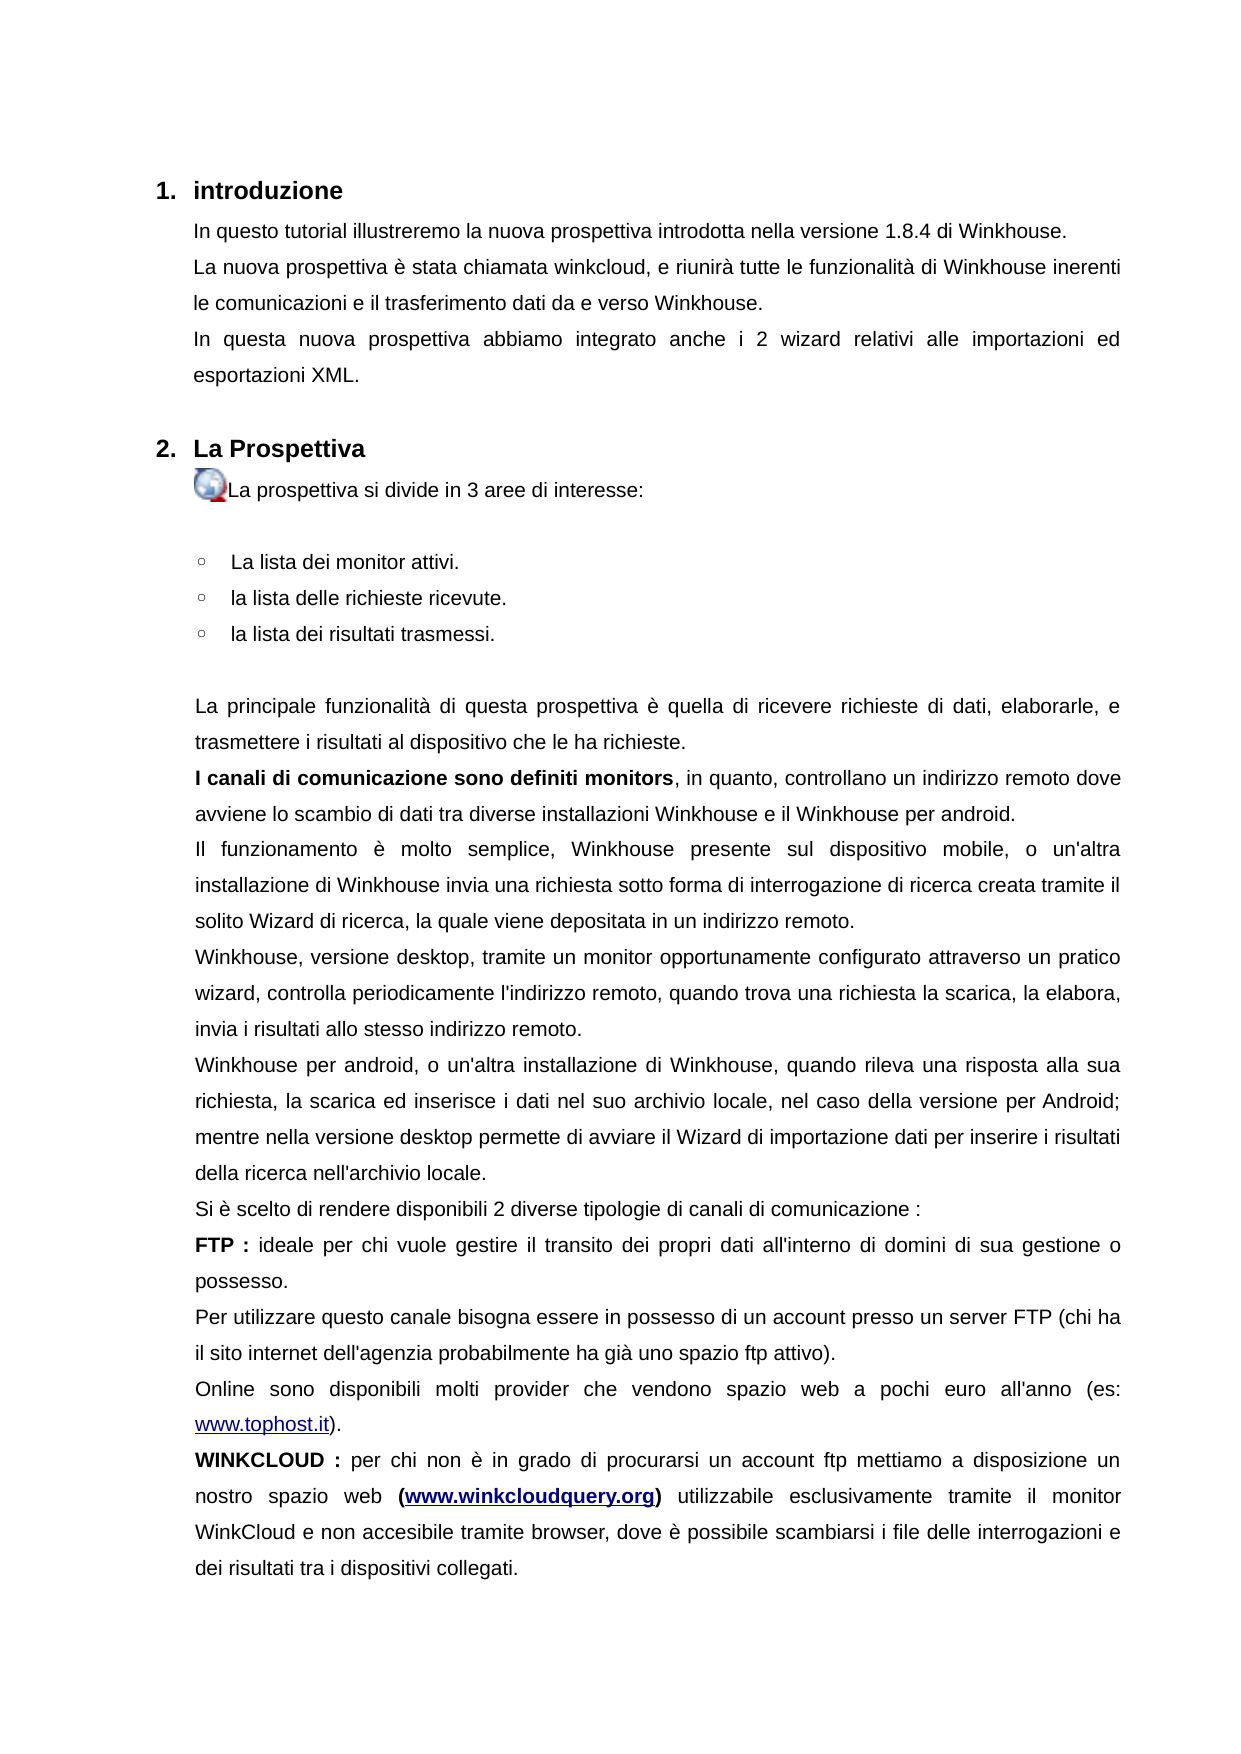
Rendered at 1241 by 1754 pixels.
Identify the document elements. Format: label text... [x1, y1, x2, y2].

text La principale funzionalità di questa prospettiva è quella di ricevere richieste di dati, elaborarle, e trasmettere i risultati al dispositivo che le ha richieste. [195, 693, 1122, 753]
list introduzione [156, 176, 1122, 204]
list la lista dei risultati trasmessi. [193, 622, 1122, 646]
list La prospettiva si divide in 3 aree di interesse: [228, 478, 1122, 502]
text Winkhouse per android, o un'altra installazione di Winkhouse, quando rileva una risposta alla sua richiesta, la scarica ed inserisce i dati nel suo archivio locale, nel caso della versione per Android; mentre nella versione desktop permette di avviare il Wizard di importazione dati per inserire i risultati della ricerca nell'archivio locale. [195, 1053, 1122, 1185]
list la lista delle richieste ricevute. [193, 586, 1122, 609]
text I canali di comunicazione sono definiti monitors, in quanto, controllano un indirizzo remoto dove avviene lo scambio di dati tra diverse installazioni Winkhouse e il Winkhouse per android. [195, 765, 1122, 825]
list In questo tutorial illustreremo la nuova prospettiva introdotta nella versione 1.8.4 di Winkhouse. [156, 219, 1122, 243]
text Winkhouse, versione desktop, tramite un monitor opportunamente configurato attraverso un pratico wizard, controlla periodicamente l'indirizzo remoto, quando trova una richiesta la scarica, la elabora, invia i risultati allo stesso indirizzo remoto. [195, 945, 1122, 1041]
list La lista dei monitor attivi. [193, 549, 1122, 573]
text Si è scelto di rendere disponibili 2 diverse tipologie di canali di comunicazione : [195, 1197, 1122, 1221]
text FTP : ideale per chi vuole gestire il transito dei propri dati all'interno di domini di sua gestione o possesso. [195, 1233, 1122, 1292]
picture [194, 468, 228, 502]
text WINKCLOUD : per chi non è in grado di procurarsi un account ftp mettiamo a disposizione un nostro spazio web (www.winkcloudquery.org) utilizzabile esclusivamente tramite il monitor WinkCloud e non accesibile tramite browser, dove è possibile scambiarsi i file delle interrogazioni e dei risultati tra i dispositivi collegati. [195, 1448, 1122, 1580]
text Il funzionamento è molto semplice, Winkhouse presente sul dispositivo mobile, o un'altra installazione di Winkhouse invia una richiesta sotto forma di interrogazione di ricerca creata tramite il solito Wizard di ricerca, la quale viene depositata in un indirizzo remoto. [195, 837, 1122, 933]
text Per utilizzare questo canale bisogna essere in possesso di un account presso un server FTP (chi ha il sito internet dell'agenzia probabilmente ha già uno spazio ftp attivo). [195, 1304, 1122, 1364]
list La Prospettiva [156, 434, 1122, 463]
text Online sono disponibili molti provider che vendono spazio web a pochi euro all'anno (es: www.tophost.it). [195, 1376, 1122, 1436]
list La nuova prospettiva è stata chiamata winkcloud, e riunirà tutte le funzionalità di Winkhouse inerenti le comunicazioni e il trasferimento dati da e verso Winkhouse. [156, 255, 1122, 315]
list In questa nuova prospettiva abbiamo integrato anche i 2 wizard relativi alle importazioni ed esportazioni XML. [156, 327, 1122, 387]
